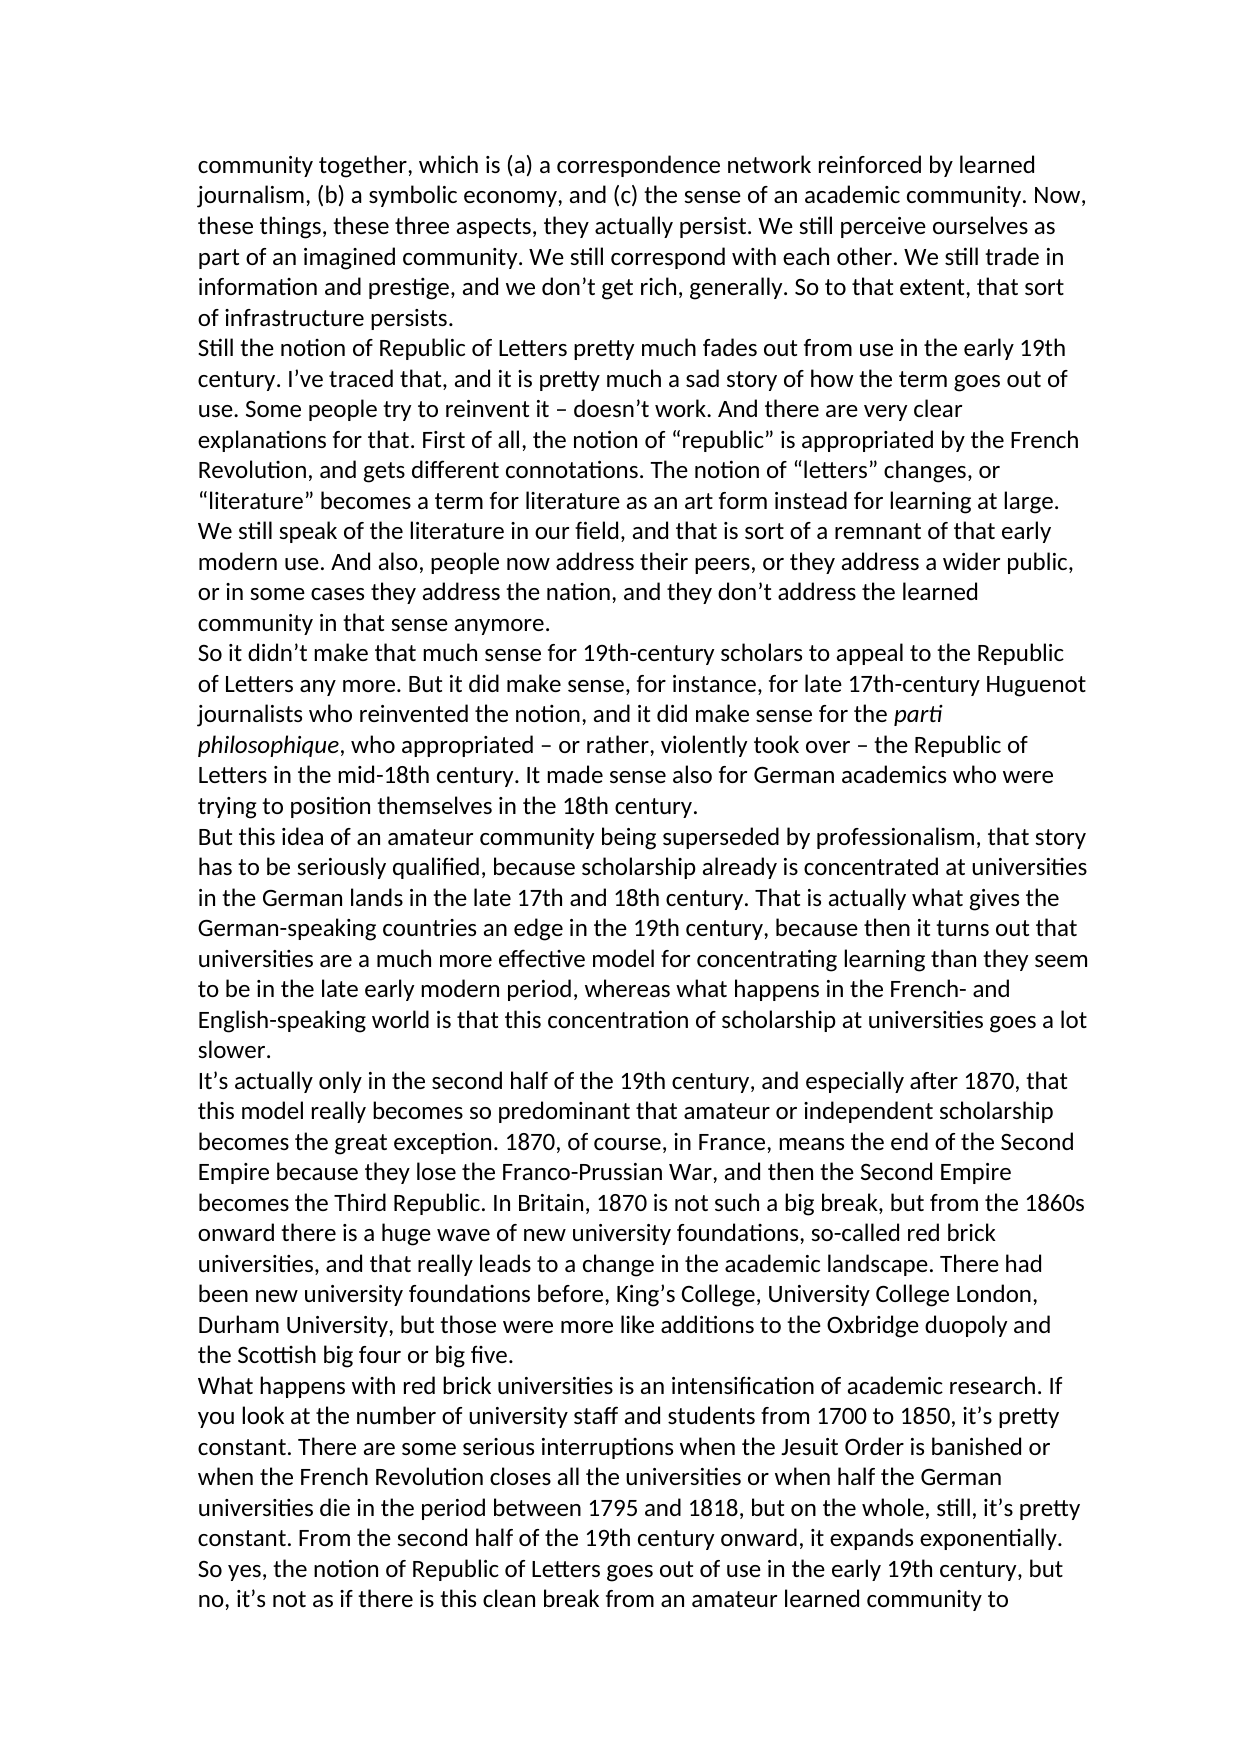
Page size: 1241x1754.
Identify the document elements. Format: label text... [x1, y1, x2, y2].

table_cell community together, which is (a) a correspondence network reinforced by learned journalism, (b) a symbolic economy, and (c) the sense of an academic community. Now, these things, these three aspects, they actually persist. We still perceive ourselves as part of an imagined community. We still correspond with each other. We still trade in information and prestige, and we don’t get rich, generally. So to that extent, that sort of infrastructure persists. Still the notion of Republic of Letters pretty much fades out from use in the early 19th century. I’ve traced that, and it is pretty much a sad story of how the term goes out of use. Some people try to reinvent it – doesn’t work. And there are very clear explanations for that. First of all, the notion of “republic” is appropriated by the French Revolution, and gets different connotations. The notion of “letters” changes, or “literature” becomes a term for literature as an art form instead for learning at large. We still speak of the literature in our field, and that is sort of a remnant of that early modern use. And also, people now address their peers, or they address a wider public, or in some cases they address the nation, and they don’t address the learned community in that sense anymore. So it didn’t make that much sense for 19th-century scholars to appeal to the Republic of Letters any more. But it did make sense, for instance, for late 17th-century Huguenot journalists who reinvented the notion, and it did make sense for the parti philosophique, who appropriated – or rather, violently took over – the Republic of Letters in the mid-18th century. It made sense also for German academics who were trying to position themselves in the 18th century. But this idea of an amateur community being superseded by professionalism, that story has to be seriously qualified, because scholarship already is concentrated at universities in the German lands in the late 17th and 18th century. That is actually what gives the German-speaking countries an edge in the 19th century, because then it turns out that universities are a much more effective model for concentrating learning than they seem to be in the late early modern period, whereas what happens in the French- and English-speaking world is that this concentration of scholarship at universities goes a lot slower. It’s actually only in the second half of the 19th century, and especially after 1870, that this model really becomes so predominant that amateur or independent scholarship becomes the great exception. 1870, of course, in France, means the end of the Second Empire because they lose the Franco-Prussian War, and then the Second Empire becomes the Third Republic. In Britain, 1870 is not such a big break, but from the 1860s onward there is a huge wave of new university foundations, so-called red brick universities, and that really leads to a change in the academic landscape. There had been new university foundations before, King’s College, University College London, Durham University, but those were more like additions to the Oxbridge duopoly and the Scottish big four or big five. What happens with red brick universities is an intensification of academic research. If you look at the number of university staff and students from 1700 to 1850, it’s pretty constant. There are some serious interruptions when the Jesuit Order is banished or when the French Revolution closes all the universities or when half the German universities die in the period between 1795 and 1818, but on the whole, still, it’s pretty constant. From the second half of the 19th century onward, it expands exponentially. So yes, the notion of Republic of Letters goes out of use in the early 19th century, but no, it’s not as if there is this clean break from an amateur learned community to [196, 148, 1093, 1616]
table_cell [148, 148, 196, 1616]
